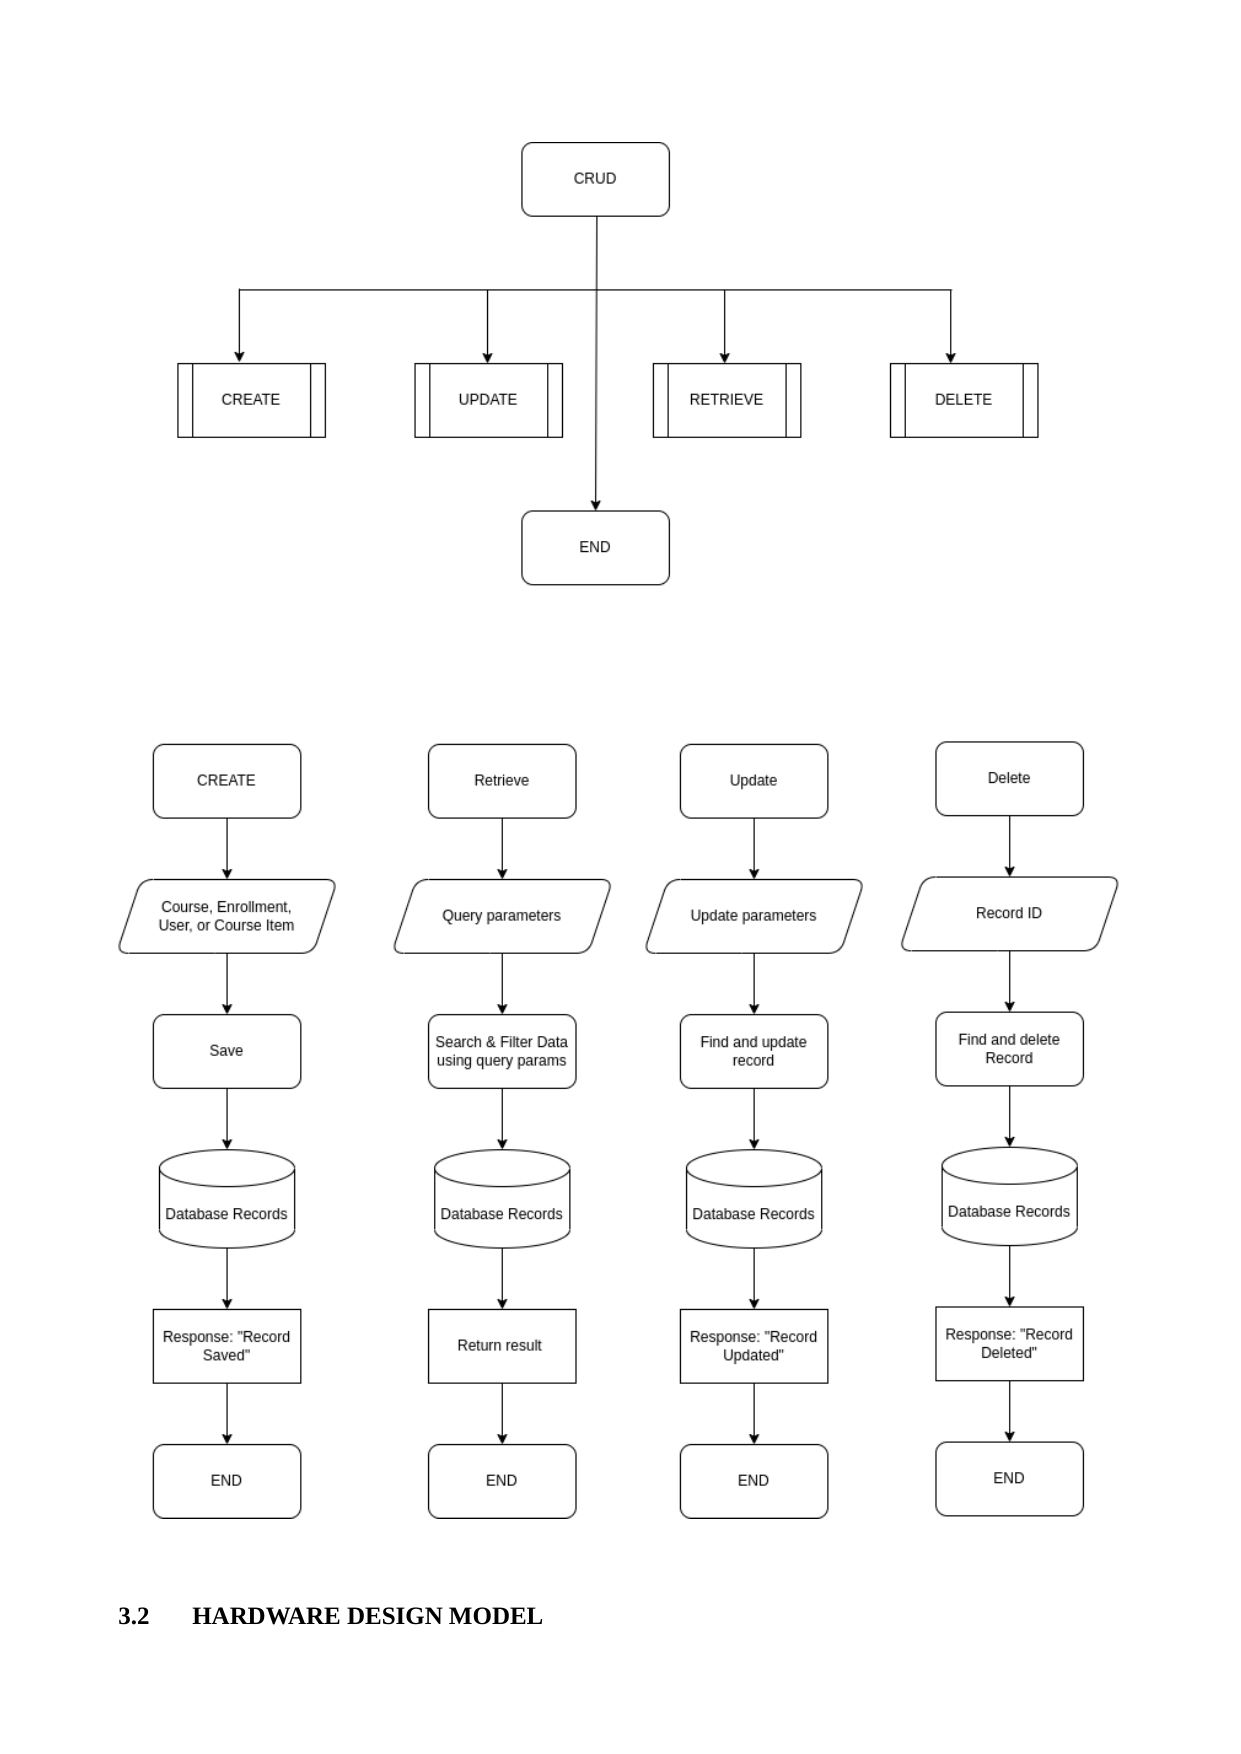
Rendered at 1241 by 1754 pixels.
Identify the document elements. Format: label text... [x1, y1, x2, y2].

picture [116, 142, 1121, 1519]
text 3.2 HARDWARE DESIGN MODEL [118, 1601, 1122, 1630]
